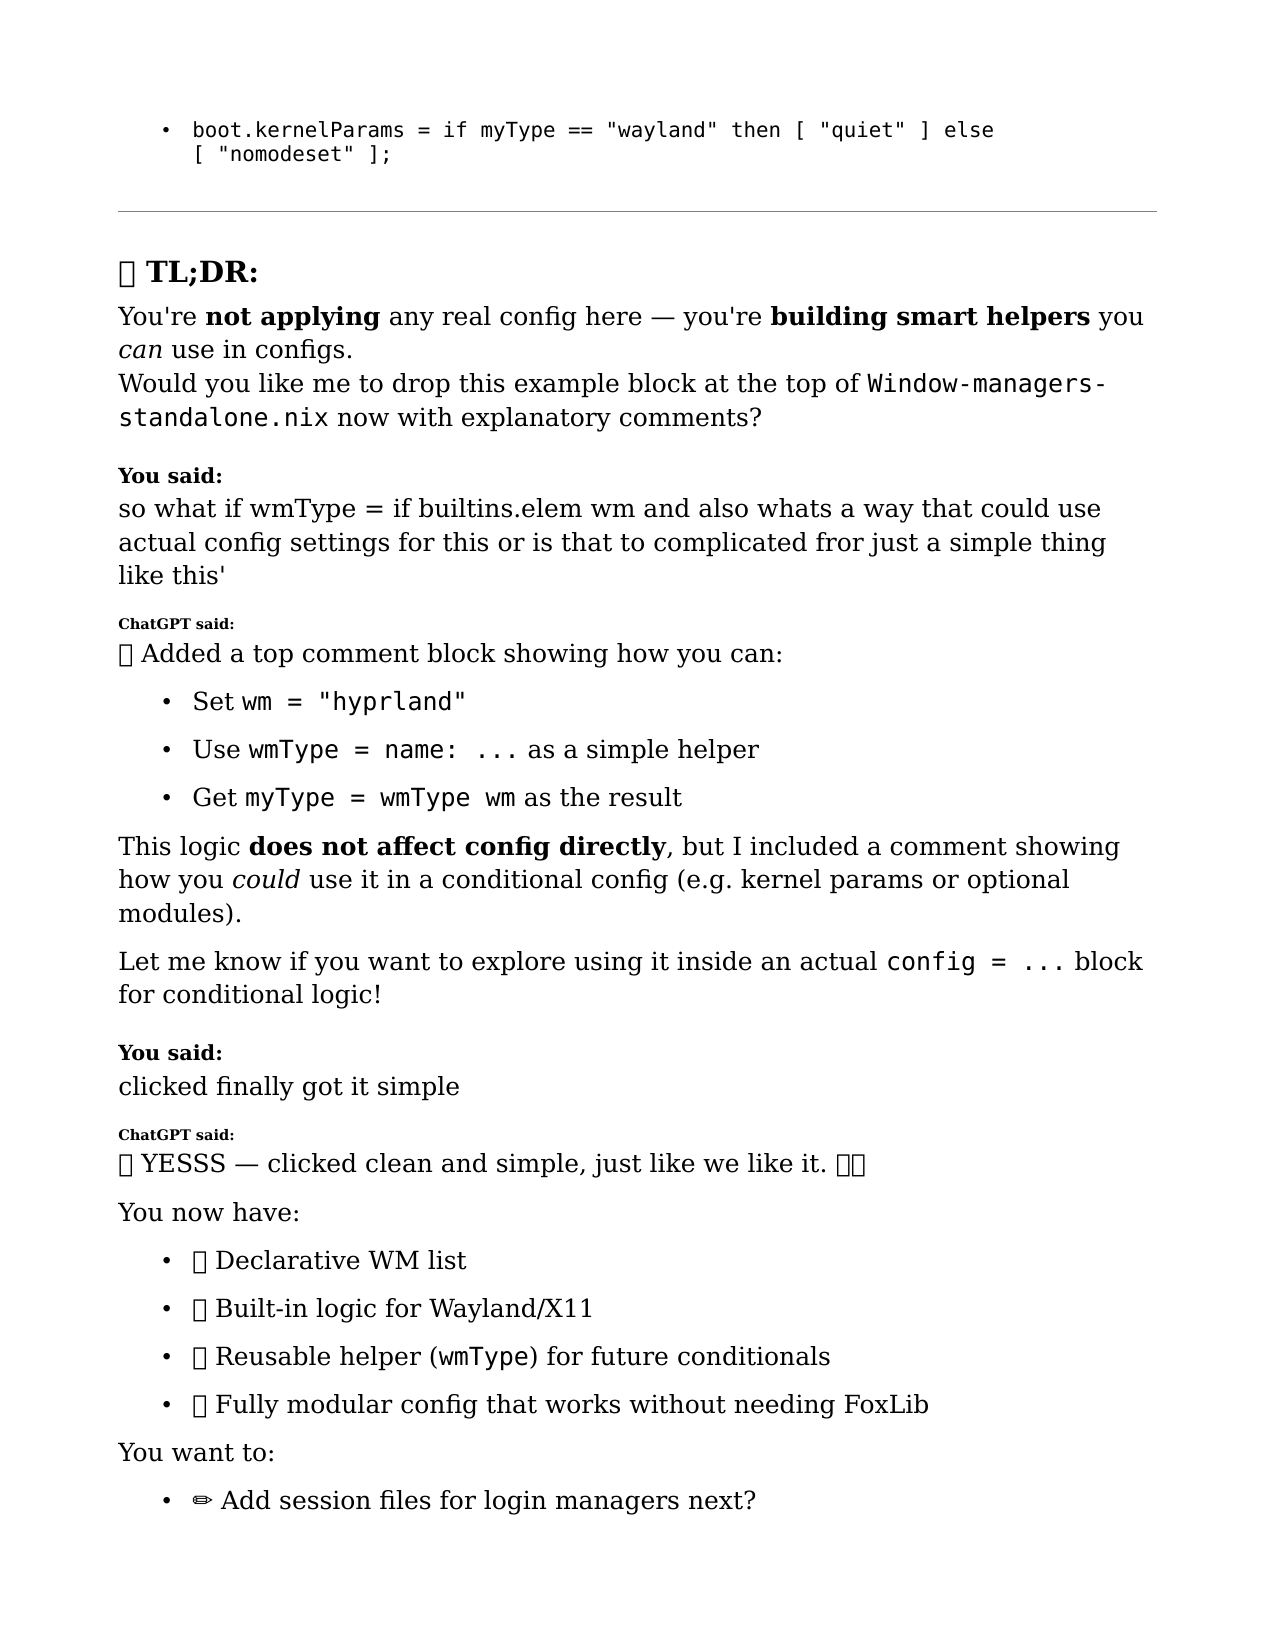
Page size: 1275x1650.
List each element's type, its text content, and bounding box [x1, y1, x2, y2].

list ✅ Declarative WM list [162, 1246, 1157, 1275]
text so what if wmType = if builtins.elem wm and also whats a way that could use actual config settings for this or is that to complicated fror just a simple thing like this' [118, 494, 1157, 590]
list boot.kernelParams = if myType == "wayland" then [ "quiet" ] else [ "nomodeset" ]; [162, 118, 1157, 167]
list Use wmType = name: ... as a simple helper [162, 735, 1157, 764]
subtitle ChatGPT said: [118, 616, 1157, 633]
list Set wm = "hyprland" [162, 687, 1157, 716]
text clicked finally got it simple [118, 1072, 1157, 1101]
subtitle You said: [118, 463, 1157, 488]
subtitle ✅ TL;DR: [118, 255, 1157, 289]
text 🔥 YESSS — clicked clean and simple, just like we like it. 🧠💡 [118, 1150, 1157, 1179]
list ✏️ Add session files for login managers next? [162, 1487, 1157, 1516]
list ✅ Reusable helper (wmType) for future conditionals [162, 1342, 1157, 1371]
list ✅ Built-in logic for Wayland/X11 [162, 1294, 1157, 1323]
text This logic does not affect config directly, but I included a comment showing how you could use it in a conditional config (e.g. kernel params or optional modules). [118, 832, 1157, 928]
subtitle You said: [118, 1041, 1157, 1066]
list Get myType = wmType wm as the result [162, 783, 1157, 813]
text ✅ Added a top comment block showing how you can: [118, 639, 1157, 668]
text You want to: [118, 1438, 1157, 1468]
text You now have: [118, 1198, 1157, 1227]
subtitle ChatGPT said: [118, 1126, 1157, 1143]
list ✅ Fully modular config that works without needing FoxLib [162, 1390, 1157, 1419]
text You're not applying any real config here — you're building smart helpers you can use in configs. Would you like me to drop this example block at the top of Window-managers-standalone.nix now with explanatory comments? [118, 302, 1157, 432]
text Let me know if you want to explore using it inside an actual config = ... block for conditional logic! [118, 947, 1157, 1010]
